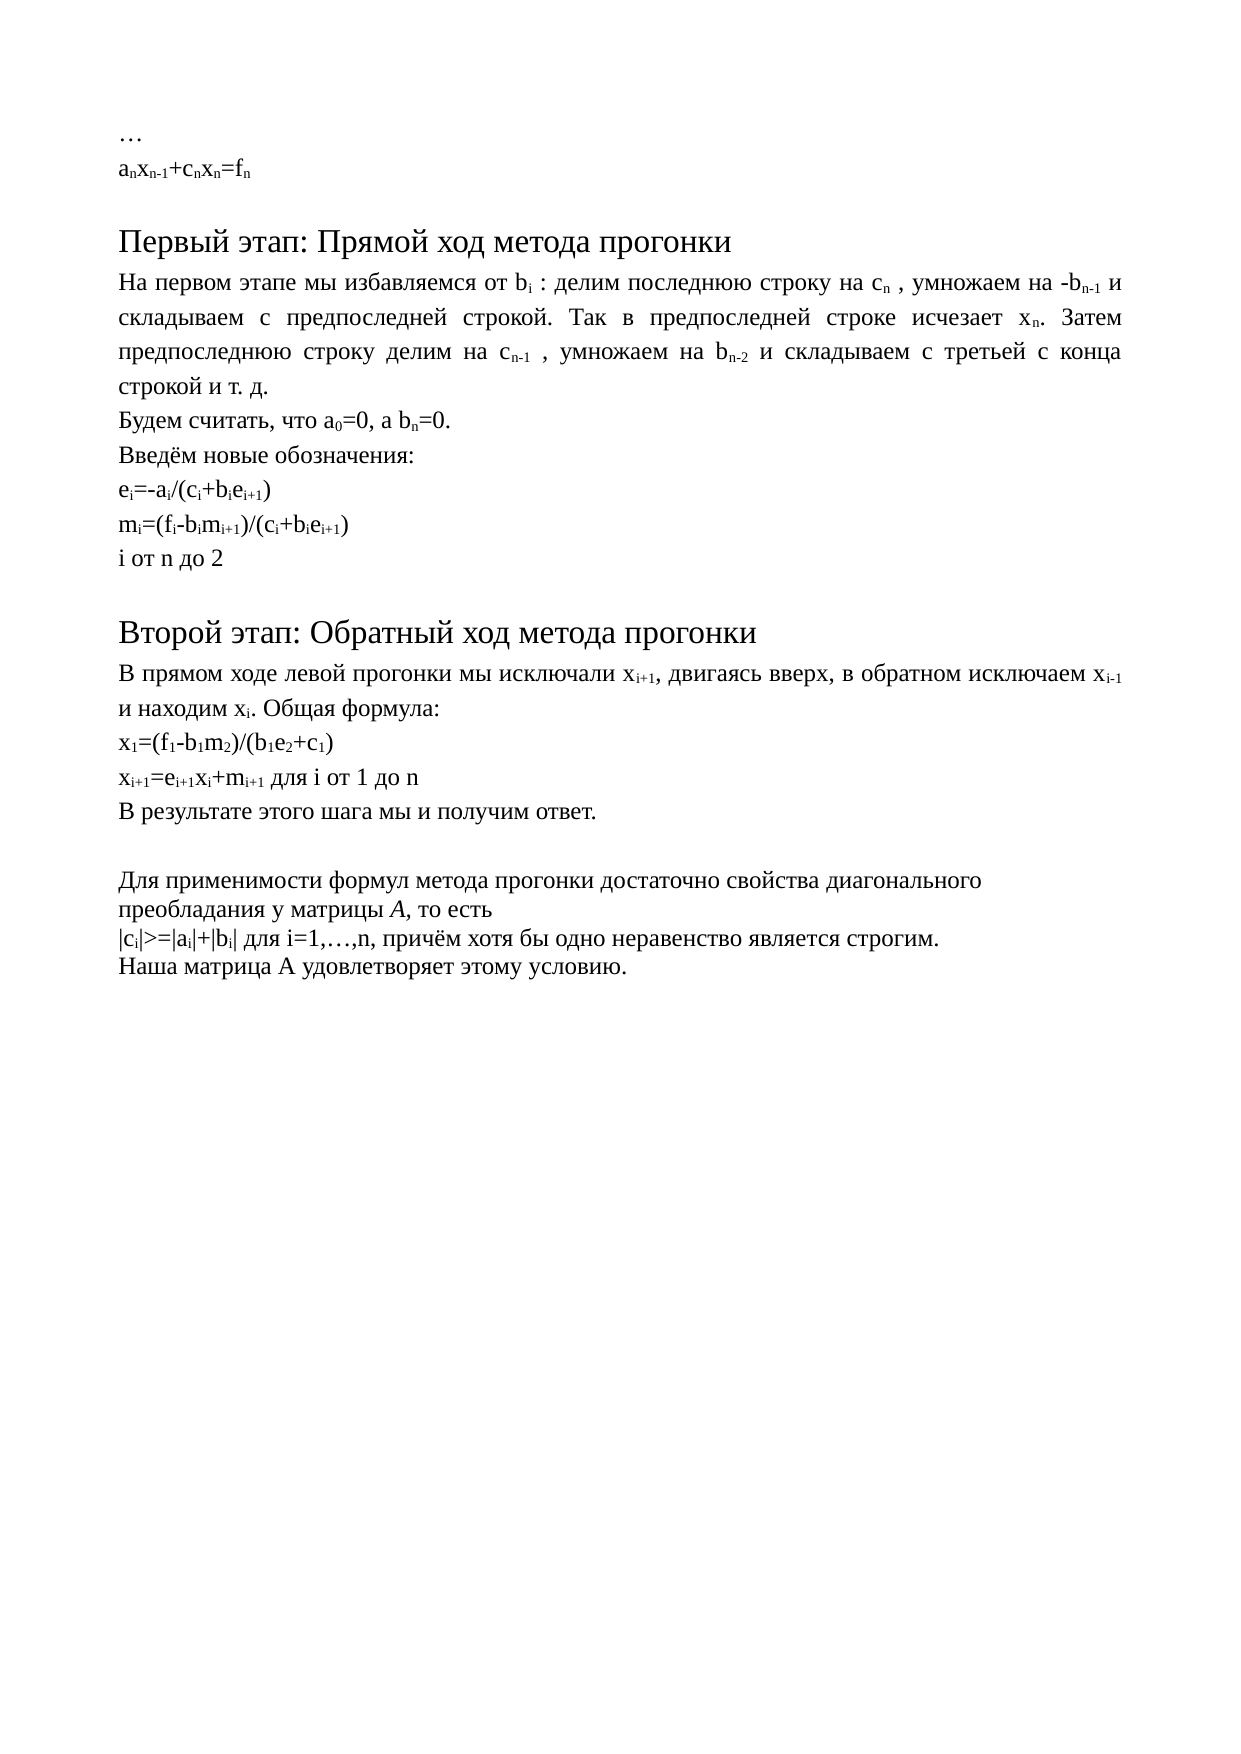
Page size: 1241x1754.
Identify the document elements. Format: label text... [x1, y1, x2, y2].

text x1=(f1-b1m2)/(b1e2+c1) [118, 727, 1122, 756]
text xi+1=ei+1xi+mi+1 для i от 1 до n [118, 762, 1122, 790]
text Будем считать, что a0=0, а bn=0. [118, 405, 1122, 434]
text В прямом ходе левой прогонки мы исключали xi+1, двигаясь вверх, в обратном исключаем xi-1 и находим xi. Общая формула: [118, 658, 1122, 721]
text mi=(fi-bimi+1)/(ci+biei+1) [118, 509, 1122, 538]
text На первом этапе мы избавляемся от bi : делим последнюю строку на сn , умножаем на -bn-1 и складываем с предпоследней строкой. Так в предпоследней строке исчезает xn. Затем предпоследнюю строку делим на cn-1 , умножаем на bn-2 и складываем с третьей с конца строкой и т. д. [118, 267, 1122, 400]
text ei=-ai/(ci+biei+1) [118, 474, 1122, 503]
text i от n до 2 [118, 543, 1122, 572]
text anxn-1+cnxn=fn [118, 153, 1122, 181]
text Первый этап: Прямой ход метода прогонки [118, 222, 1122, 260]
text … [118, 118, 1122, 147]
text Введём новые обозначения: [118, 440, 1122, 469]
text Наша матрица А удовлетворяет этому условию. [118, 951, 1122, 980]
text Второй этап: Обратный ход метода прогонки [118, 612, 1122, 651]
text Для применимости формул метода прогонки достаточно свойства диагонального преобладания у матрицы A, то есть [118, 865, 1122, 923]
text |ci|>=|ai|+|bi| для i=1,…,n, причём хотя бы одно неравенство является строгим. [118, 923, 1122, 951]
text В результате этого шага мы и получим ответ. [118, 796, 1122, 825]
